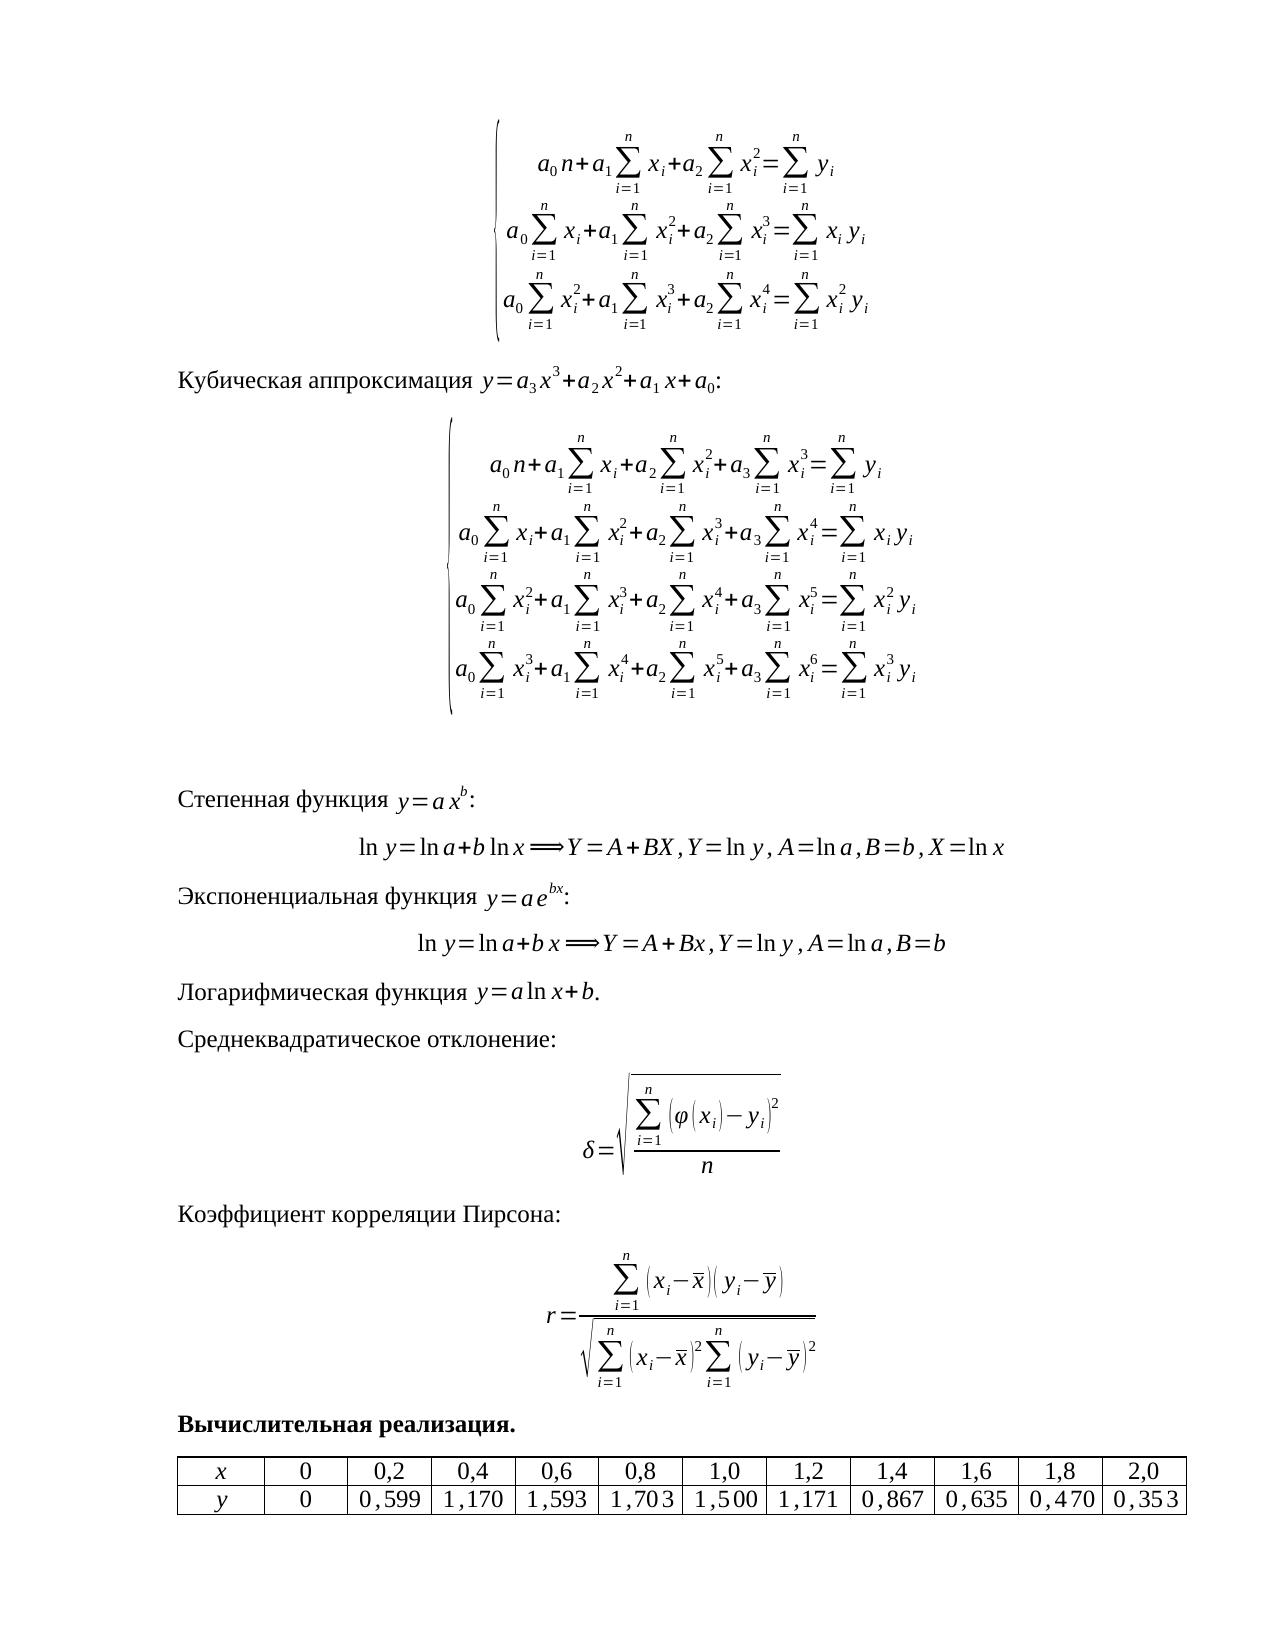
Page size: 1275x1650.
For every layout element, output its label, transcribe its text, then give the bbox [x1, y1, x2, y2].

table_header [683, 1458, 766, 1485]
table_header [1103, 1458, 1186, 1485]
table_cell [178, 1486, 264, 1514]
text Экспоненциальная функция : [177, 880, 1186, 911]
table_header [432, 1458, 515, 1485]
table_header [516, 1458, 598, 1485]
text Коэффициент корреляции Пирсона: [177, 1199, 1186, 1227]
table_header [348, 1458, 431, 1485]
table_cell [265, 1486, 347, 1514]
table_header [767, 1458, 850, 1485]
table_header [265, 1458, 347, 1485]
table_cell [516, 1486, 598, 1514]
table_cell [348, 1486, 431, 1514]
table_cell [851, 1486, 934, 1514]
text Среднеквадратическое отклонение: [177, 1024, 1186, 1053]
table_cell [432, 1486, 515, 1514]
table_cell [1103, 1486, 1186, 1514]
table_header [599, 1458, 682, 1485]
table_header [851, 1458, 934, 1485]
text Кубическая аппроксимация : [177, 362, 1186, 397]
table_cell [767, 1486, 850, 1514]
table_cell [935, 1486, 1018, 1514]
table_header [1019, 1458, 1102, 1485]
table_cell [599, 1486, 682, 1514]
text Логарифмическая функция . [177, 977, 1186, 1006]
table_header [178, 1458, 264, 1485]
text Степенная функция : [177, 783, 1186, 814]
table_header [935, 1458, 1018, 1485]
text Вычислительная реализация. [177, 1409, 1186, 1437]
table_cell [683, 1486, 766, 1514]
table_cell [1019, 1486, 1102, 1514]
